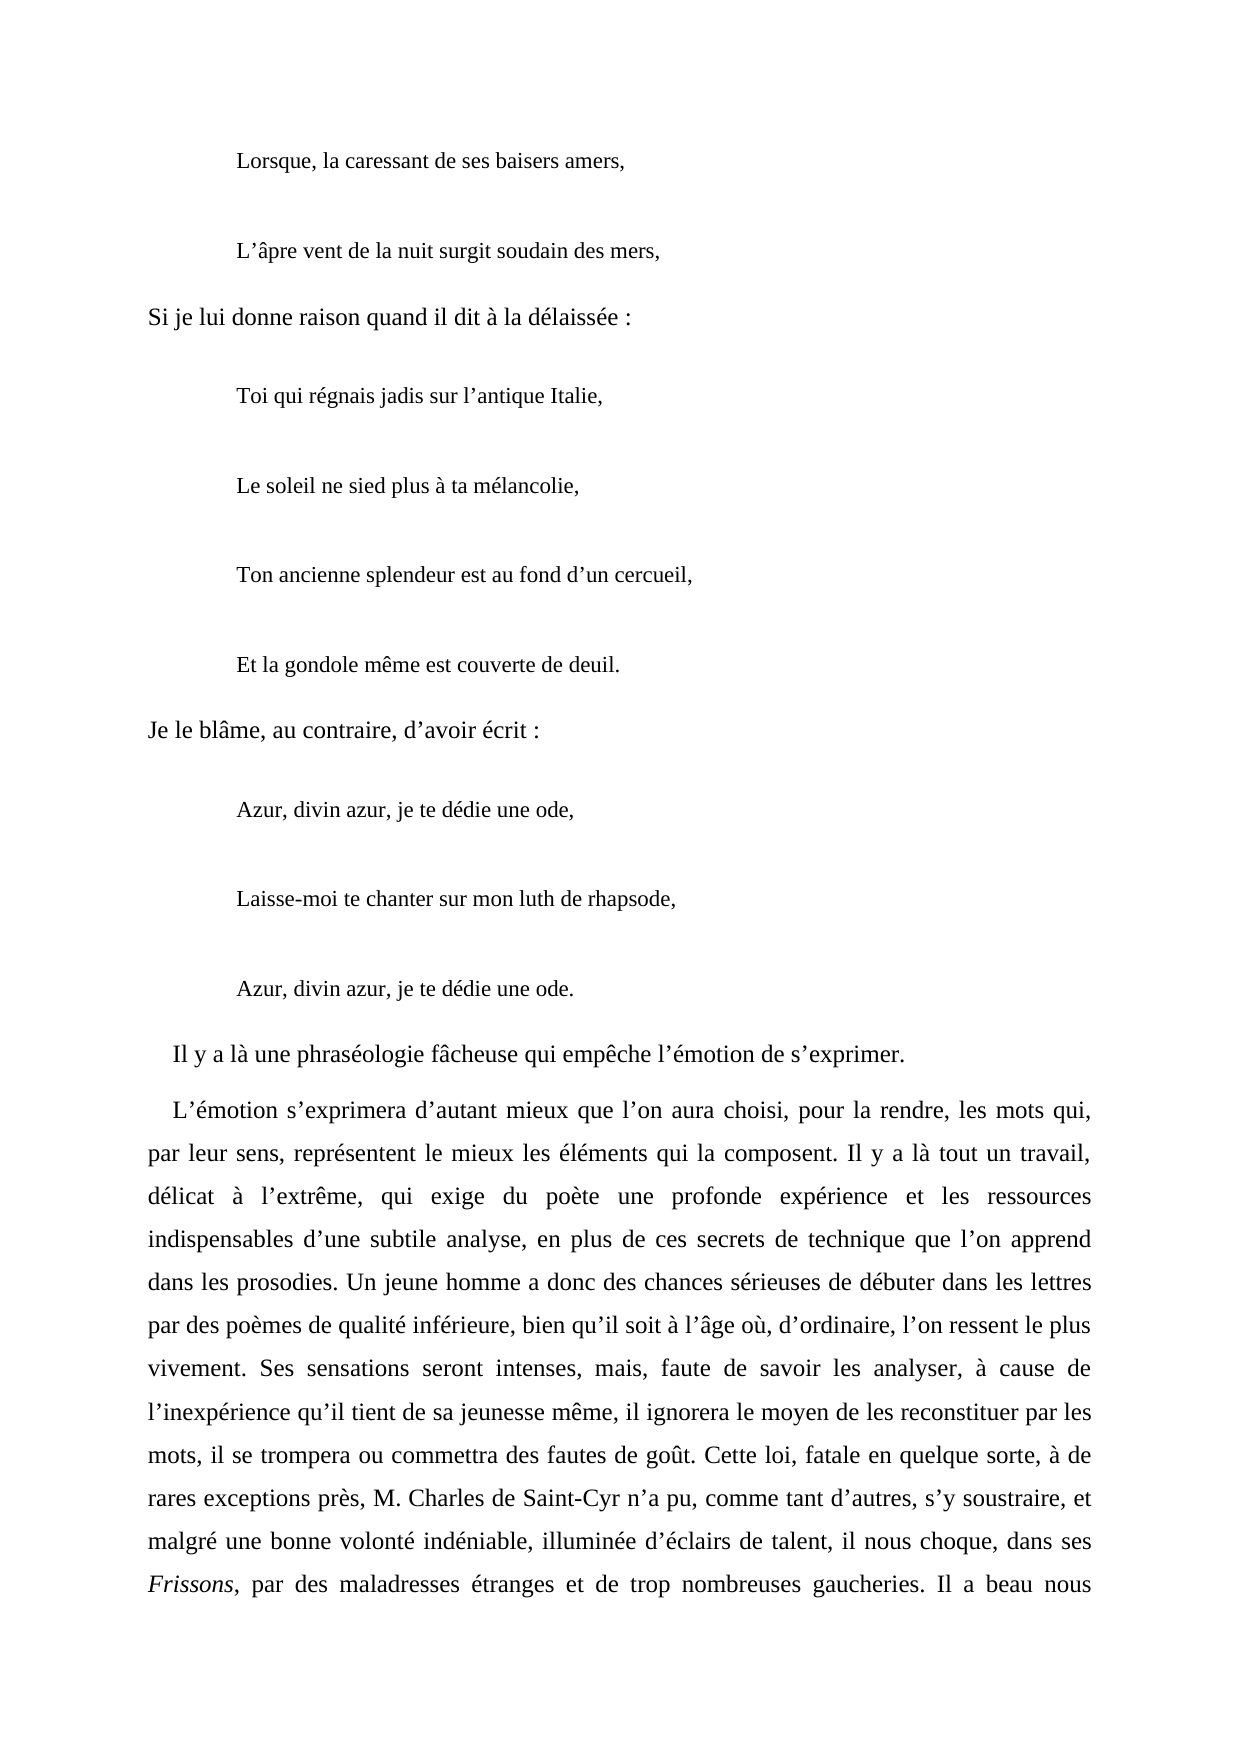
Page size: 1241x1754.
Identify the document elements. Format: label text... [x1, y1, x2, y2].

text Je le blâme, au contraire, d’avoir écrit : [148, 715, 1093, 744]
text Azur, divin azur, je te dédie une ode, [236, 796, 1093, 822]
text Il y a là une phraséologie fâcheuse qui empêche l’émotion de s’exprimer. [148, 1039, 1093, 1068]
text Lorsque, la caressant de ses baisers amers, [236, 148, 1093, 174]
text Azur, divin azur, je te dédie une ode. [236, 975, 1093, 1001]
text Ton ancienne splendeur est au fond d’un cercueil, [236, 561, 1093, 587]
text Et la gondole même est couverte de deuil. [236, 651, 1093, 677]
text Le soleil ne sied plus à ta mélancolie, [236, 472, 1093, 498]
text Si je lui donne raison quand il dit à la délaissée : [148, 302, 1093, 330]
text Toi qui régnais jadis sur l’antique Italie, [236, 382, 1093, 408]
text Laisse-moi te chanter sur mon luth de rhapsode, [236, 885, 1093, 912]
text L’âpre vent de la nuit surgit soudain des mers, [236, 237, 1093, 263]
text L’émotion s’exprimera d’autant mieux que l’on aura choisi, pour la rendre, les mots qui, par leur sens, représentent le mieux les éléments qui la composent. Il y a là tout un travail, délicat à l’extrême, qui exige du poète une profonde expérience et les ressources indispensables d’une subtile analyse, en plus de ces secrets de technique que l’on apprend dans les prosodies. Un jeune homme a donc des chances sérieuses de débuter dans les lettres par des poèmes de qualité inférieure, bien qu’il soit à l’âge où, d’ordinaire, l’on ressent le plus vivement. Ses sensations seront intenses, mais, faute de savoir les analyser, à cause de l’inexpérience qu’il tient de sa jeunesse même, il ignorera le moyen de les reconstituer par les mots, il se trompera ou commettra des fautes de goût. Cette loi, fatale en quelque sorte, à de rares exceptions près, M. Charles de Saint-Cyr n’a pu, comme tant d’autres, s’y soustraire, et malgré une bonne volonté indéniable, illuminée d’éclairs de talent, il nous choque, dans ses Frissons, par des maladresses étranges et de trop nombreuses gaucheries. Il a beau nous [148, 1095, 1093, 1598]
